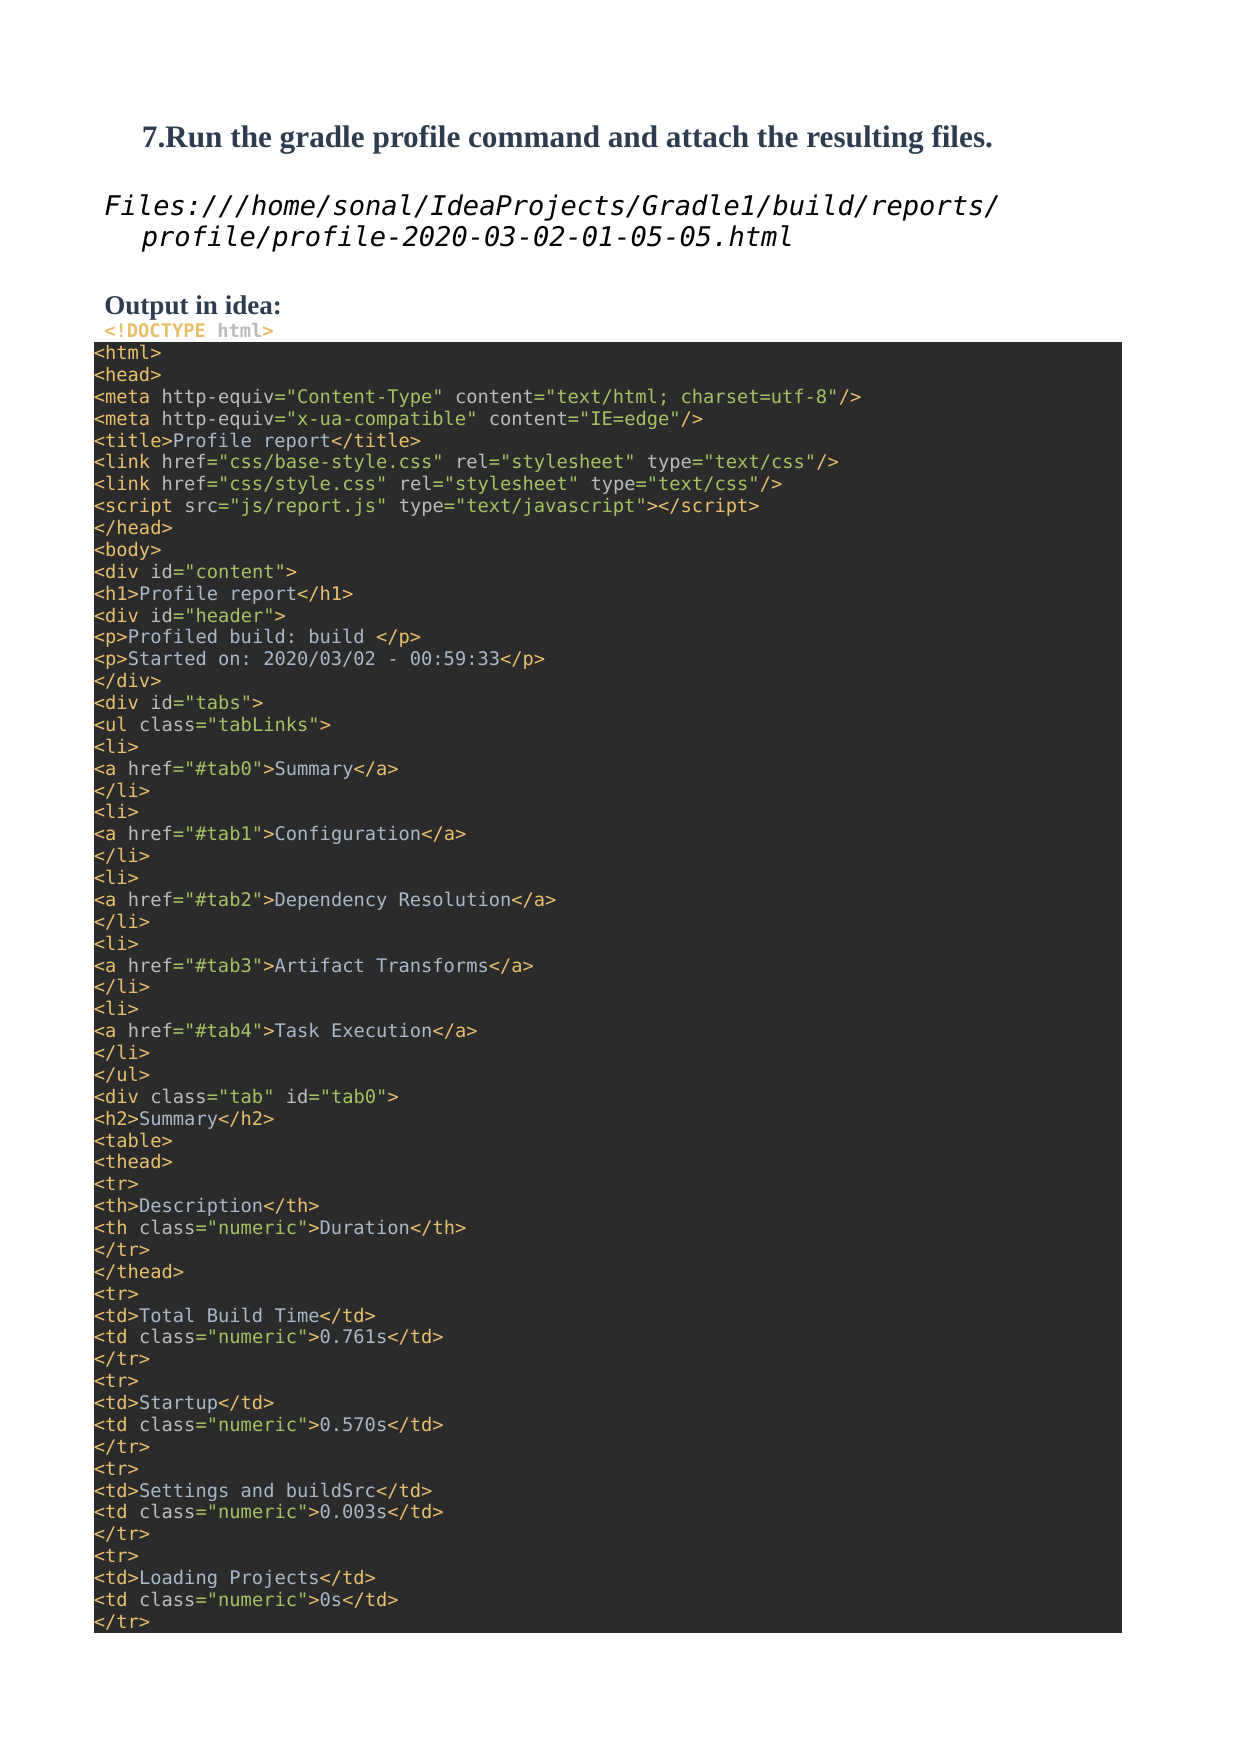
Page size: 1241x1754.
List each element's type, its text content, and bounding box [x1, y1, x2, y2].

text </li> [94, 911, 1122, 933]
text <p>Started on: 2020/03/02 - 00:59:33</p> [94, 648, 1122, 670]
text </li> [94, 845, 1122, 867]
text <div id="content"> [94, 561, 1122, 583]
text <a href="#tab2">Dependency Resolution</a> [94, 889, 1122, 911]
text <link href="css/base-style.css" rel="stylesheet" type="text/css"/> [94, 451, 1122, 473]
text <thead> [94, 1151, 1122, 1173]
text <div id="tabs"> [94, 692, 1122, 714]
text <h1>Profile report</h1> [94, 583, 1122, 604]
text <table> [94, 1129, 1122, 1151]
text </li> [94, 779, 1122, 801]
text <div class="tab" id="tab0"> [94, 1086, 1122, 1108]
text <ul class="tabLinks"> [94, 714, 1122, 736]
text </tr> [94, 1523, 1122, 1545]
text </div> [94, 670, 1122, 692]
text <td class="numeric">0.761s</td> [94, 1326, 1122, 1348]
text <td>Settings and buildSrc</td> [94, 1479, 1122, 1501]
text </ul> [94, 1064, 1122, 1086]
text <td class="numeric">0.570s</td> [94, 1414, 1122, 1436]
text <head> [94, 364, 1122, 386]
list Output in idea: [104, 289, 1122, 320]
text <p>Profiled build: build </p> [94, 626, 1122, 648]
text <li> [94, 801, 1122, 823]
text </tr> [94, 1611, 1122, 1633]
text <td>Startup</td> [94, 1392, 1122, 1414]
text <meta http-equiv="x-ua-compatible" content="IE=edge"/> [94, 408, 1122, 429]
text <a href="#tab3">Artifact Transforms</a> [94, 954, 1122, 976]
text <link href="css/style.css" rel="stylesheet" type="text/css"/> [94, 473, 1122, 495]
text <tr> [94, 1458, 1122, 1479]
text <a href="#tab4">Task Execution</a> [94, 1020, 1122, 1042]
text <title>Profile report</title> [94, 429, 1122, 451]
text <td>Total Build Time</td> [94, 1304, 1122, 1326]
text <tr> [94, 1173, 1122, 1195]
text </thead> [94, 1261, 1122, 1283]
text <script src="js/report.js" type="text/javascript"></script> [94, 495, 1122, 517]
text <td class="numeric">0s</td> [94, 1589, 1122, 1611]
text <th class="numeric">Duration</th> [94, 1217, 1122, 1239]
text <h2>Summary</h2> [94, 1108, 1122, 1129]
text </li> [94, 976, 1122, 998]
text <a href="#tab0">Summary</a> [94, 758, 1122, 779]
text </tr> [94, 1239, 1122, 1261]
text </tr> [94, 1436, 1122, 1458]
text <tr> [94, 1283, 1122, 1304]
text <tr> [94, 1545, 1122, 1567]
text <meta http-equiv="Content-Type" content="text/html; charset=utf-8"/> [94, 386, 1122, 408]
text <li> [94, 867, 1122, 889]
text <a href="#tab1">Configuration</a> [94, 823, 1122, 845]
text </head> [94, 517, 1122, 539]
text Files:///home/sonal/IdeaProjects/Gradle1/build/reports/profile/profile-2020-03-02-01-05-05.html [104, 190, 1122, 253]
text <li> [94, 736, 1122, 758]
text <html> [94, 342, 1122, 364]
text <th>Description</th> [94, 1195, 1122, 1217]
text <li> [94, 933, 1122, 954]
list 7.Run the gradle profile command and attach the resulting files. [104, 118, 1122, 154]
text <div id="header"> [94, 604, 1122, 626]
text <td class="numeric">0.003s</td> [94, 1501, 1122, 1523]
text </li> [94, 1042, 1122, 1064]
text <td>Loading Projects</td> [94, 1567, 1122, 1589]
text <body> [94, 539, 1122, 561]
text <tr> [94, 1370, 1122, 1392]
text </tr> [94, 1348, 1122, 1370]
text <!DOCTYPE html> [104, 320, 1122, 342]
text <li> [94, 998, 1122, 1020]
